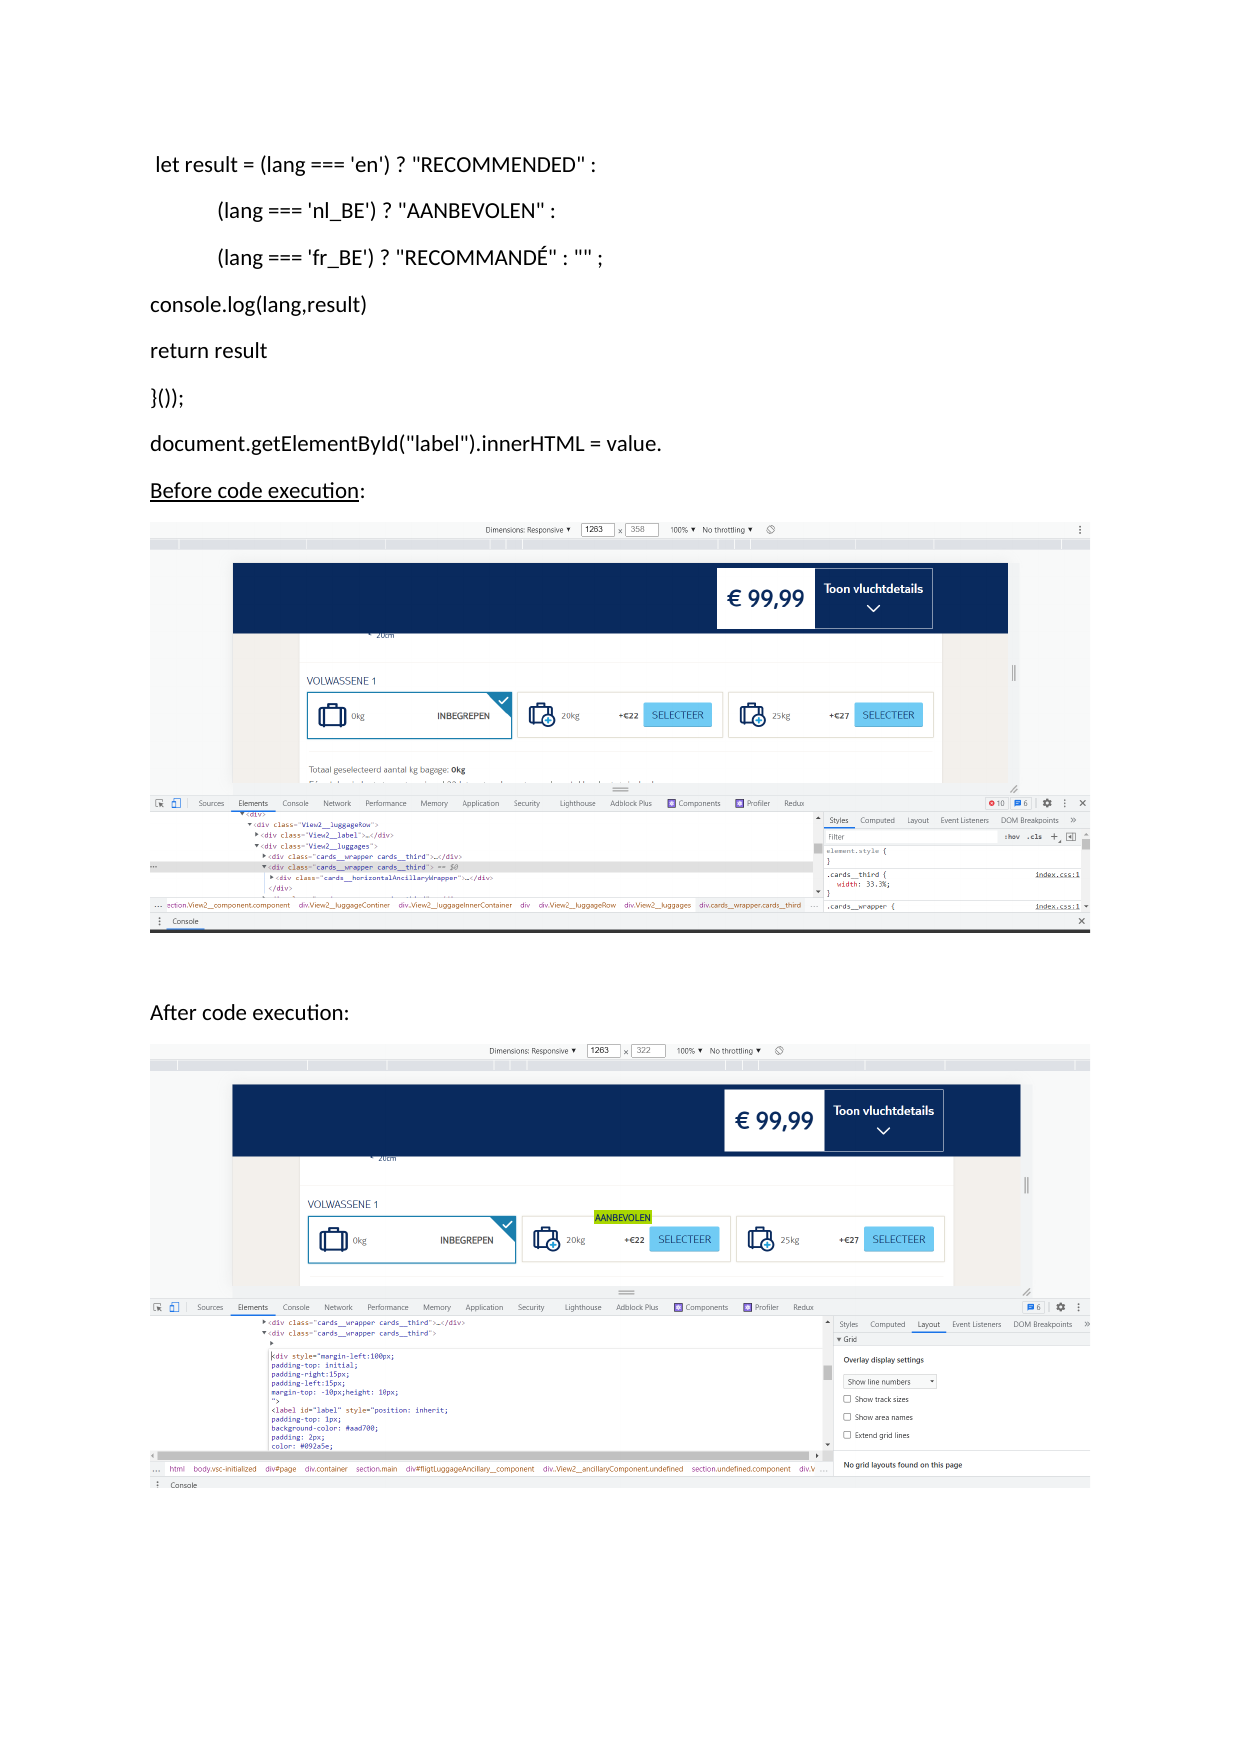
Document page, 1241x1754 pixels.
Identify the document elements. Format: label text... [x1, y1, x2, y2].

text After code execution: [150, 998, 1090, 1026]
text Before code execution: [150, 476, 1090, 504]
text (lang === 'fr_BE') ? "RECOMMANDÉ" : "" ; [150, 243, 1090, 271]
text (lang === 'nl_BE') ? "AANBEVOLEN" : [150, 197, 1090, 224]
text let result = (lang === 'en') ? "RECOMMENDED" : [150, 150, 1090, 178]
text document.getElementById("label").innerHTML = value. [150, 429, 1090, 457]
text console.log(lang,result) [150, 290, 1090, 318]
text }()); [150, 383, 1090, 411]
text return result [150, 336, 1090, 364]
